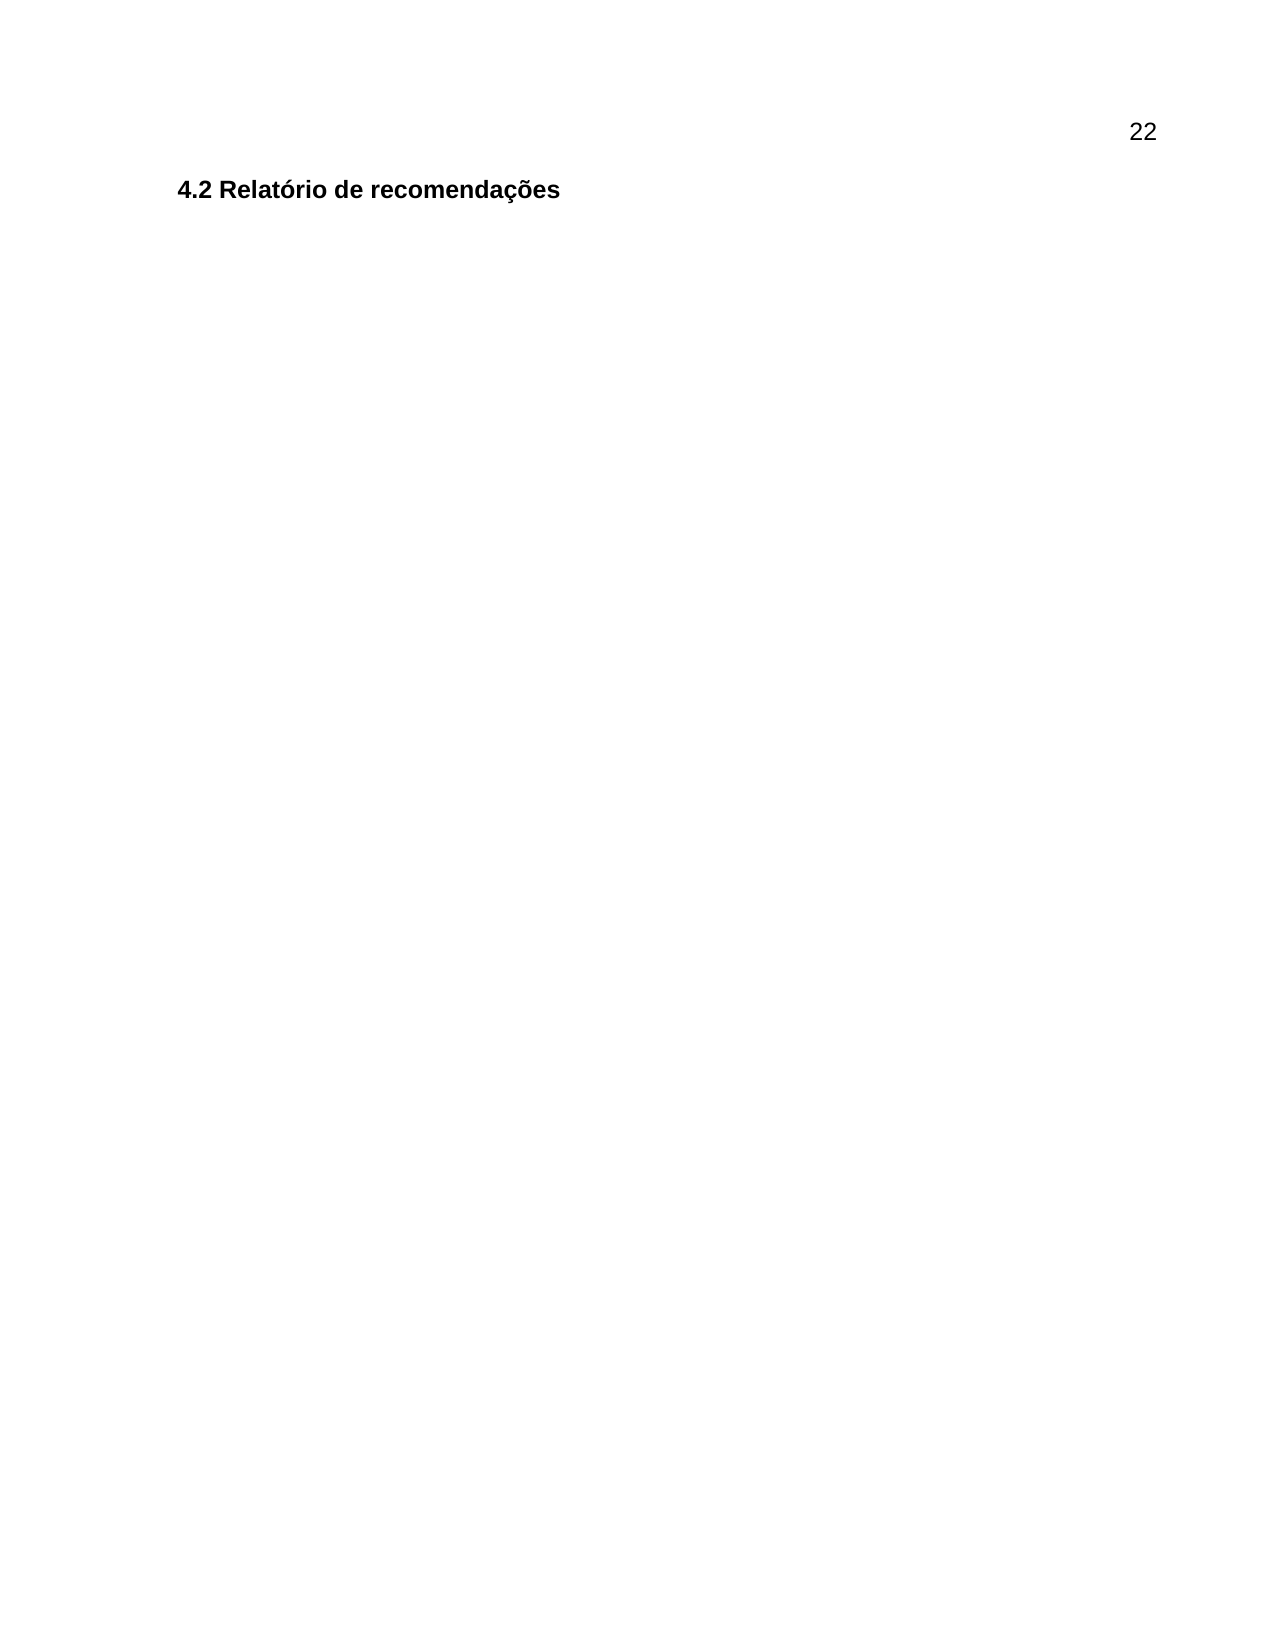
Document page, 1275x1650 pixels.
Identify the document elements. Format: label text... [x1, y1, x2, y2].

subtitle 4.2 Relatório de recomendações [177, 176, 1157, 203]
